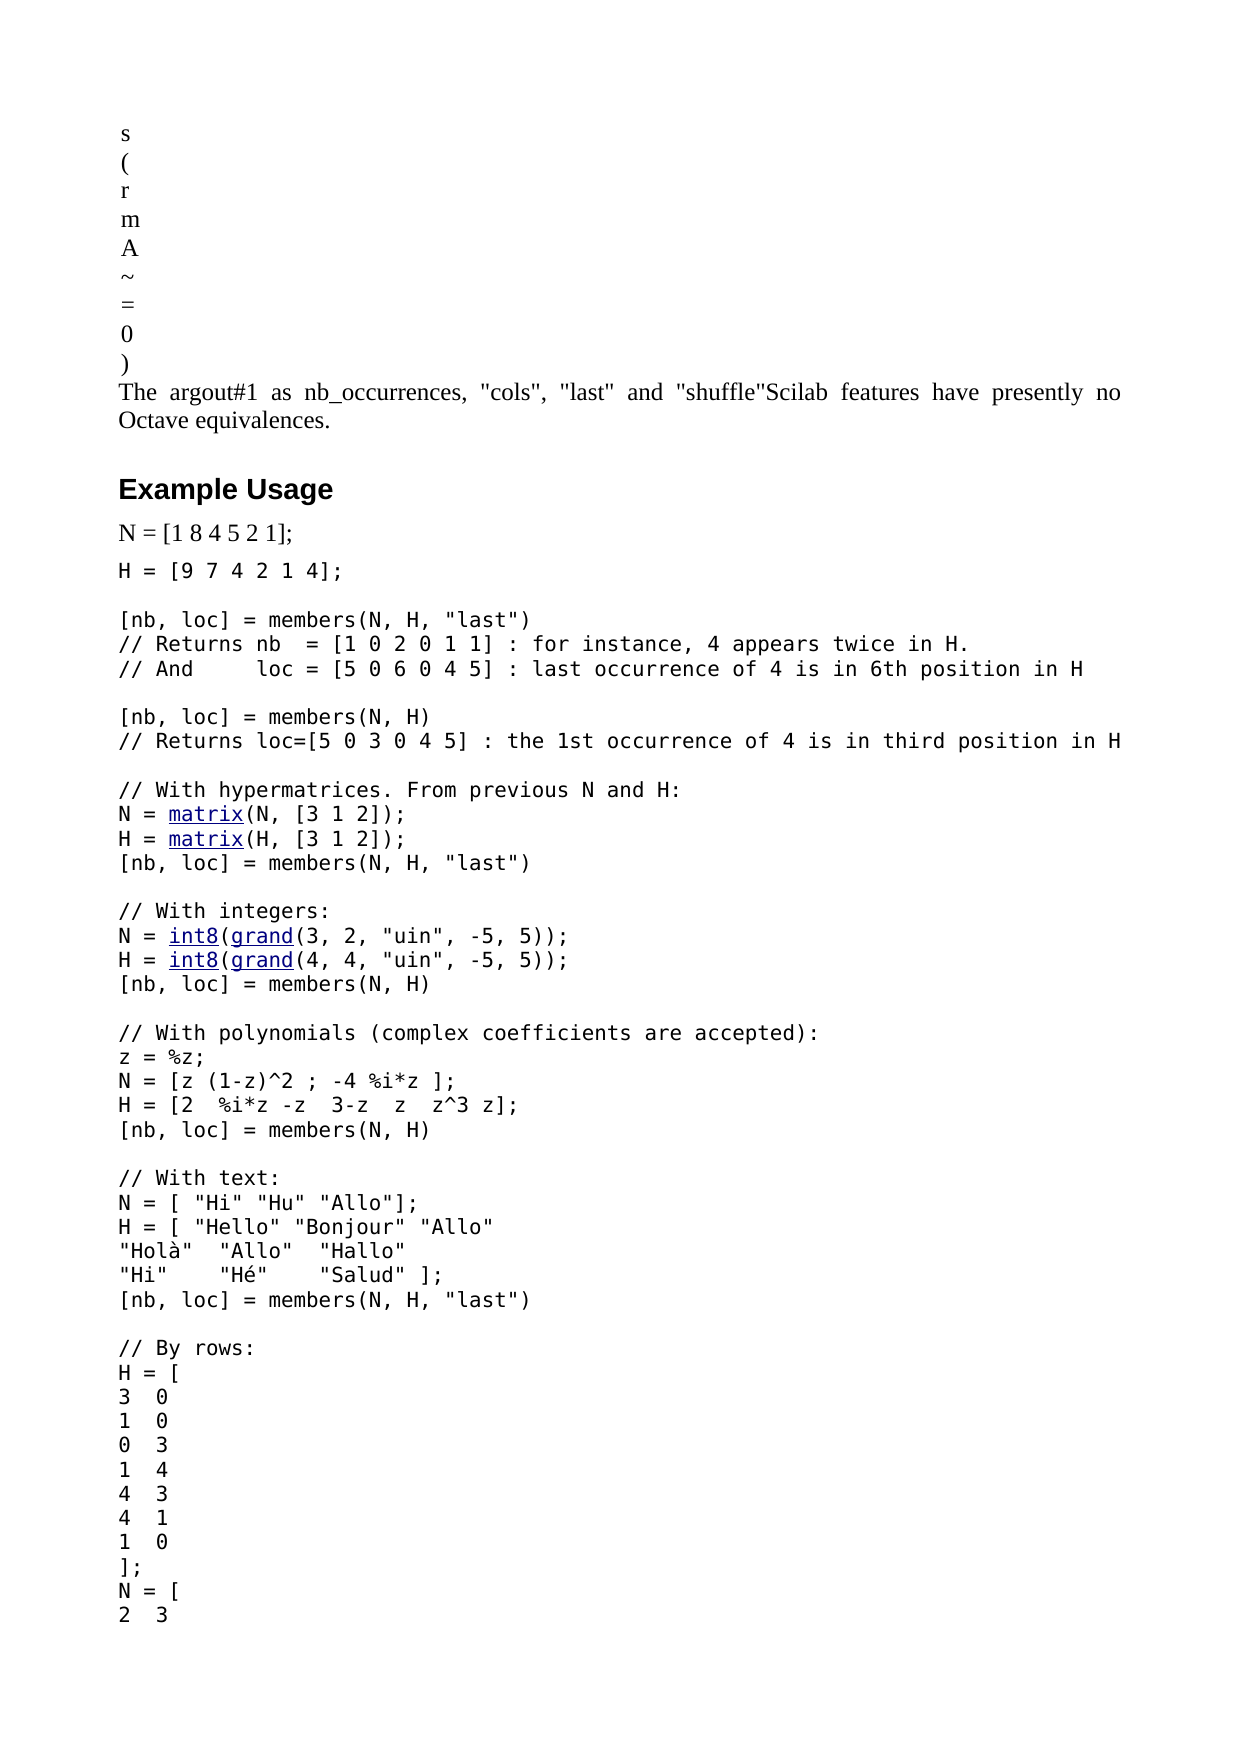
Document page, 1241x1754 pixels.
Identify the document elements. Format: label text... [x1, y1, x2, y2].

text H = [ [118, 1361, 1122, 1385]
text H = [9 7 4 2 1 4]; [118, 559, 1122, 584]
text [nb, loc] = members(N, H) [118, 1118, 1122, 1142]
text N = [ [118, 1579, 1122, 1603]
text 1 4 [118, 1458, 1122, 1482]
text // Returns loc=[5 0 3 0 4 5] : the 1st occurrence of 4 is in third position in H [118, 729, 1122, 754]
text // With polynomials (complex coefficients are accepted): [118, 1021, 1122, 1045]
text 4 3 [118, 1482, 1122, 1506]
text 1 0 [118, 1530, 1122, 1555]
text // And loc = [5 0 6 0 4 5] : last occurrence of 4 is in 6th position in H [118, 657, 1122, 681]
text z = %z; [118, 1045, 1122, 1069]
text // With integers: [118, 899, 1122, 924]
text 4 1 [118, 1506, 1122, 1530]
text 3 0 [118, 1385, 1122, 1409]
text 2 3 [118, 1603, 1122, 1627]
text // By rows: [118, 1336, 1122, 1361]
text // With text: [118, 1166, 1122, 1191]
text H = [2 %i*z -z 3-z z z^3 z]; [118, 1093, 1122, 1118]
text H = [ "Hello" "Bonjour" "Allo" [118, 1215, 1122, 1239]
text H = int8(grand(4, 4, "uin", -5, 5)); [118, 948, 1122, 972]
text "Hi" "Hé" "Salud" ]; [118, 1263, 1122, 1288]
text // Returns nb = [1 0 2 0 1 1] : for instance, 4 appears twice in H. [118, 632, 1122, 657]
text [nb, loc] = members(N, H) [118, 705, 1122, 729]
text H = matrix(H, [3 1 2]); [118, 827, 1122, 851]
text ﻿N = [1 8 4 5 2 1]; [118, 518, 1122, 547]
text N = [ "Hi" "Hu" "Allo"]; [118, 1191, 1122, 1215]
text 0 3 [118, 1433, 1122, 1458]
text 1 0 [118, 1409, 1122, 1433]
text ]; [118, 1555, 1122, 1579]
subtitle Example Usage [118, 472, 1122, 505]
text [nb, loc] = members(N, H) [118, 972, 1122, 996]
text [nb, loc] = members(N, H, "last") [118, 851, 1122, 875]
text N = matrix(N, [3 1 2]); [118, 802, 1122, 827]
text "Holà" "Allo" "Hallo" [118, 1239, 1122, 1263]
text N = int8(grand(3, 2, "uin", -5, 5)); [118, 924, 1122, 948]
text [nb, loc] = members(N, H, "last") [118, 608, 1122, 632]
text N = [z (1-z)^2 ; -4 %i*z ]; [118, 1069, 1122, 1093]
text The argout#1 as nb_occurrences, "cols", "last" and "shuffle"Scilab features have presently no Octave equivalences. [118, 377, 1122, 434]
text [nb, loc] = members(N, H, "last") [118, 1288, 1122, 1312]
text // With hypermatrices. From previous N and H: [118, 778, 1122, 802]
